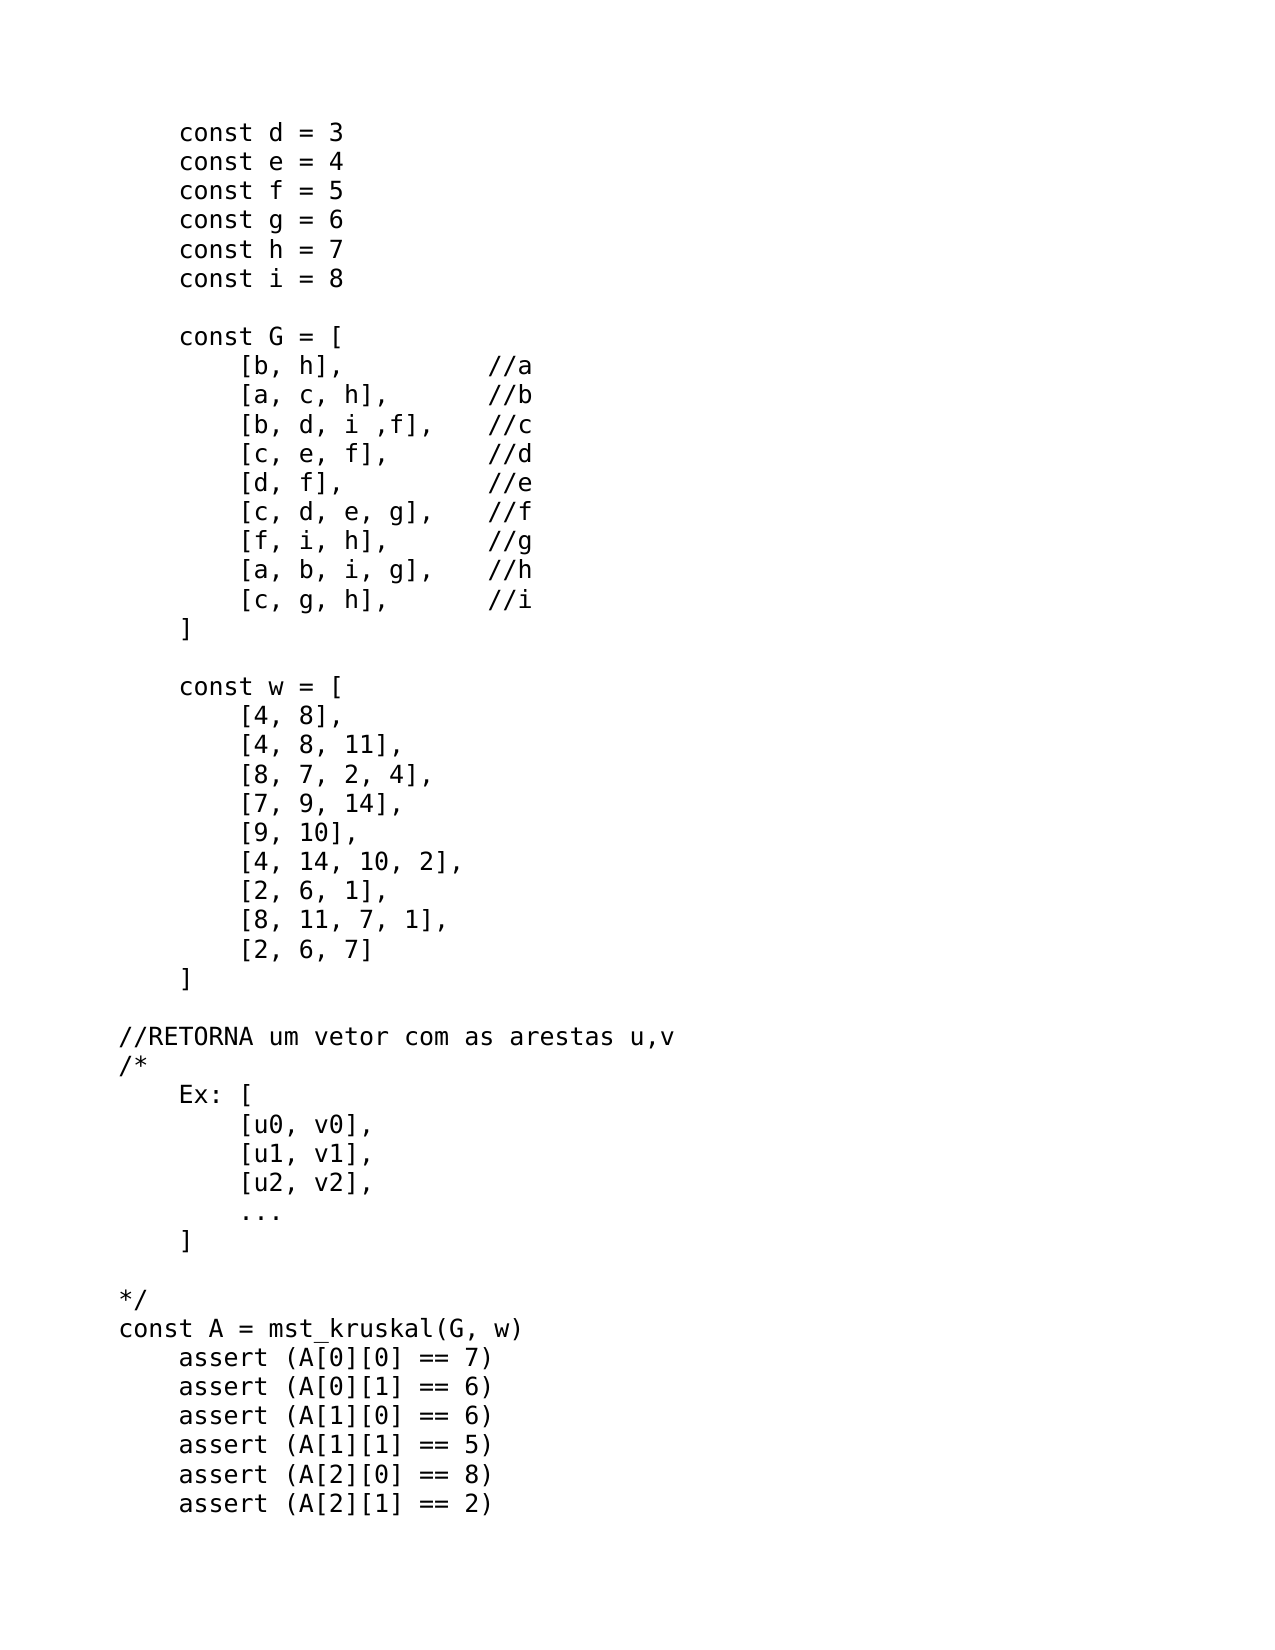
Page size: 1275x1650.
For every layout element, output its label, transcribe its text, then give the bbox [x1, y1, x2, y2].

text const g = 6 [118, 206, 1157, 235]
text [u0, v0], [118, 1110, 1157, 1139]
text assert (A[1][1] == 5) [118, 1431, 1157, 1460]
text assert (A[1][0] == 6) [118, 1401, 1157, 1431]
text const A = mst_kruskal(G, w) [118, 1314, 1157, 1343]
text Ex: [ [118, 1081, 1157, 1110]
text [c, e, f], //d [118, 439, 1157, 468]
text [b, d, i ,f], //c [118, 410, 1157, 439]
text /* [118, 1051, 1157, 1081]
text [a, c, h], //b [118, 381, 1157, 410]
text [4, 8], [118, 701, 1157, 731]
text [f, i, h], //g [118, 526, 1157, 556]
text [8, 11, 7, 1], [118, 906, 1157, 935]
text [7, 9, 14], [118, 789, 1157, 818]
text [2, 6, 1], [118, 876, 1157, 906]
text [a, b, i, g], //h [118, 556, 1157, 585]
text const i = 8 [118, 264, 1157, 293]
text const G = [ [118, 322, 1157, 351]
text ] [118, 964, 1157, 993]
text const f = 5 [118, 176, 1157, 206]
text [b, h], //a [118, 351, 1157, 381]
text assert (A[0][1] == 6) [118, 1372, 1157, 1401]
text [u1, v1], [118, 1139, 1157, 1168]
text const h = 7 [118, 235, 1157, 264]
text [c, d, e, g], //f [118, 497, 1157, 526]
text [4, 14, 10, 2], [118, 847, 1157, 876]
text [2, 6, 7] [118, 935, 1157, 964]
text const e = 4 [118, 147, 1157, 176]
text [c, g, h], //i [118, 585, 1157, 614]
text ... [118, 1197, 1157, 1226]
text assert (A[2][1] == 2) [118, 1489, 1157, 1518]
text const w = [ [118, 672, 1157, 701]
text const d = 3 [118, 118, 1157, 147]
text [4, 8, 11], [118, 731, 1157, 760]
text ] [118, 1226, 1157, 1256]
text [9, 10], [118, 818, 1157, 847]
text assert (A[2][0] == 8) [118, 1460, 1157, 1489]
text assert (A[0][0] == 7) [118, 1343, 1157, 1372]
text [d, f], //e [118, 468, 1157, 497]
text */ [118, 1285, 1157, 1314]
text [u2, v2], [118, 1168, 1157, 1197]
text //RETORNA um vetor com as arestas u,v [118, 1022, 1157, 1051]
text ] [118, 614, 1157, 643]
text [8, 7, 2, 4], [118, 760, 1157, 789]
